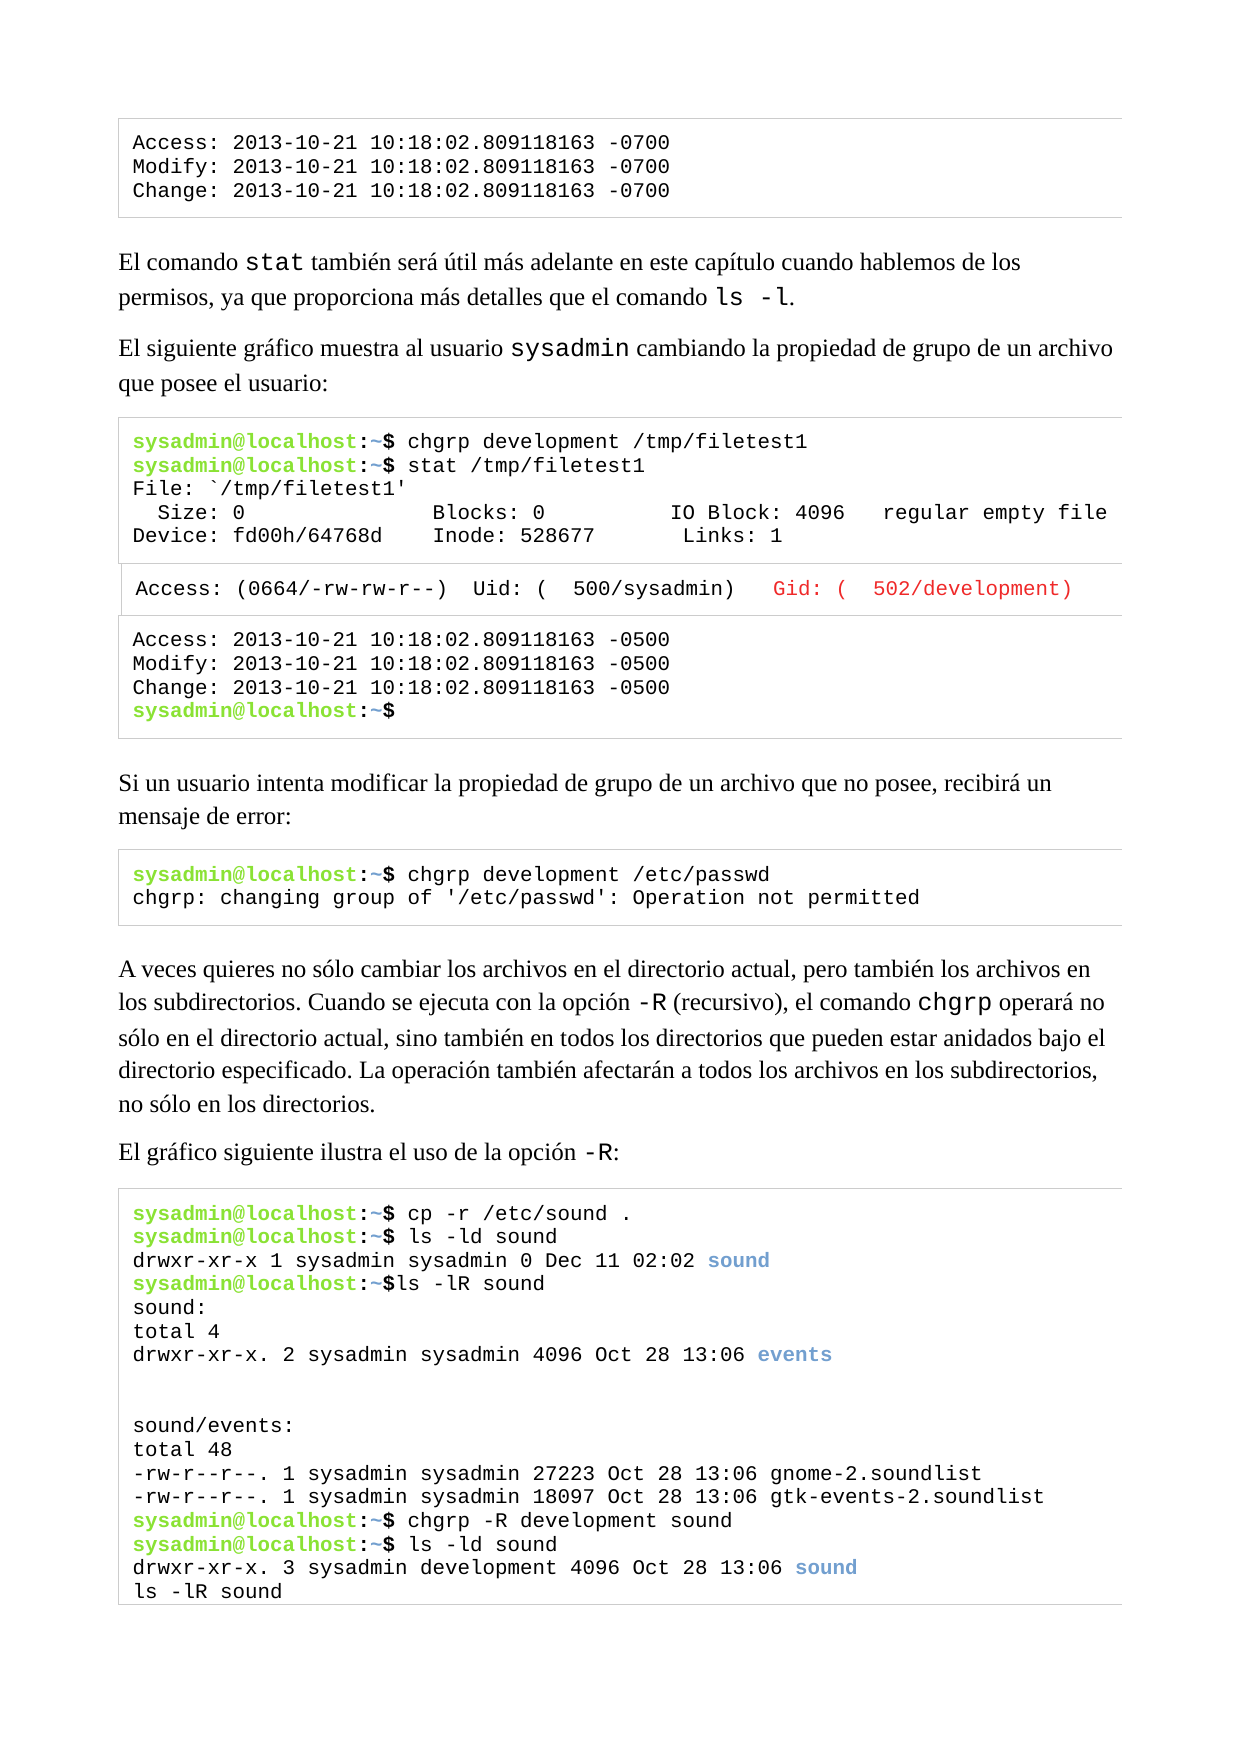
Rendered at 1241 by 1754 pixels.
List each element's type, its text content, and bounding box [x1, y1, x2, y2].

text sound: [119, 1283, 1122, 1307]
text Change: 2013-10-21 10:18:02.809118163 -0700 [119, 165, 1122, 217]
text Access: 2013-10-21 10:18:02.809118163 -0700 [119, 119, 1122, 142]
text drwxr-xr-x. 3 sysadmin development 4096 Oct 28 13:06 sound [119, 1543, 1122, 1567]
text sysadmin@localhost:~$ls -lR sound [119, 1259, 1122, 1283]
text drwxr-xr-x 1 sysadmin sysadmin 0 Dec 11 02:02 sound [119, 1236, 1122, 1259]
text sysadmin@localhost:~$ ls -ld sound [119, 1519, 1122, 1543]
text sysadmin@localhost:~$ chgrp development /tmp/filetest1 [119, 418, 1122, 440]
text A veces quieres no sólo cambiar los archivos en el directorio actual, pero también los archivos en los subdirectorios. Cuando se ejecuta con la opción -R (recursivo), el comando chgrp operará no sólo en el directorio actual, sino también en todos los directorios que pueden estar anidados bajo el directorio especificado. La operación también afectarán a todos los archivos en los subdirectorios, no sólo en los directorios. [118, 954, 1122, 1117]
text chgrp: changing group of '/etc/passwd': Operation not permitted [119, 873, 1122, 925]
text Size: 0 Blocks: 0 IO Block: 4096 regular empty file [119, 488, 1122, 511]
text El gráfico siguiente ilustra el uso de la opción -R: [118, 1137, 1122, 1168]
text -rw-r--r--. 1 sysadmin sysadmin 27223 Oct 28 13:06 gnome-2.soundlist [119, 1448, 1122, 1472]
text Si un usuario intenta modificar la propiedad de grupo de un archivo que no posee, recibirá un mensaje de error: [118, 768, 1122, 829]
text Modify: 2013-10-21 10:18:02.809118163 -0700 [119, 142, 1122, 165]
text total 48 [119, 1425, 1122, 1448]
text sysadmin@localhost:~$ chgrp development /etc/passwd [119, 850, 1122, 873]
text Change: 2013-10-21 10:18:02.809118163 -0500 [119, 663, 1122, 686]
text sysadmin@localhost:~$ [119, 686, 1122, 738]
text sound/events: [119, 1401, 1122, 1425]
text Device: fd00h/64768d Inode: 528677 Links: 1 [119, 511, 1122, 563]
text Access: 2013-10-21 10:18:02.809118163 -0500 [119, 616, 1122, 639]
text Modify: 2013-10-21 10:18:02.809118163 -0500 [119, 639, 1122, 663]
text -rw-r--r--. 1 sysadmin sysadmin 18097 Oct 28 13:06 gtk-events-2.soundlist [119, 1472, 1122, 1496]
text sysadmin@localhost:~$ stat /tmp/filetest1 File: `/tmp/filetest1' [119, 440, 1122, 488]
text El comando stat también será útil más adelante en este capítulo cuando hablemos de los permisos, ya que proporciona más detalles que el comando ls -l. [118, 247, 1122, 313]
text sysadmin@localhost:~$ chgrp -R development sound [119, 1496, 1122, 1519]
text drwxr-xr-x. 2 sysadmin sysadmin 4096 Oct 28 13:06 events [119, 1330, 1122, 1368]
text El siguiente gráfico muestra al usuario sysadmin cambiando la propiedad de grupo de un archivo que posee el usuario: [118, 333, 1122, 397]
text sysadmin@localhost:~$ cp -r /etc/sound . [119, 1189, 1122, 1212]
text ls -lR sound [119, 1567, 1122, 1604]
text total 4 [119, 1307, 1122, 1330]
text Access: (0664/-rw-rw-r--) Uid: ( 500/sysadmin) Gid: ( 502/development) [122, 564, 1119, 615]
text sysadmin@localhost:~$ ls -ld sound [119, 1212, 1122, 1236]
